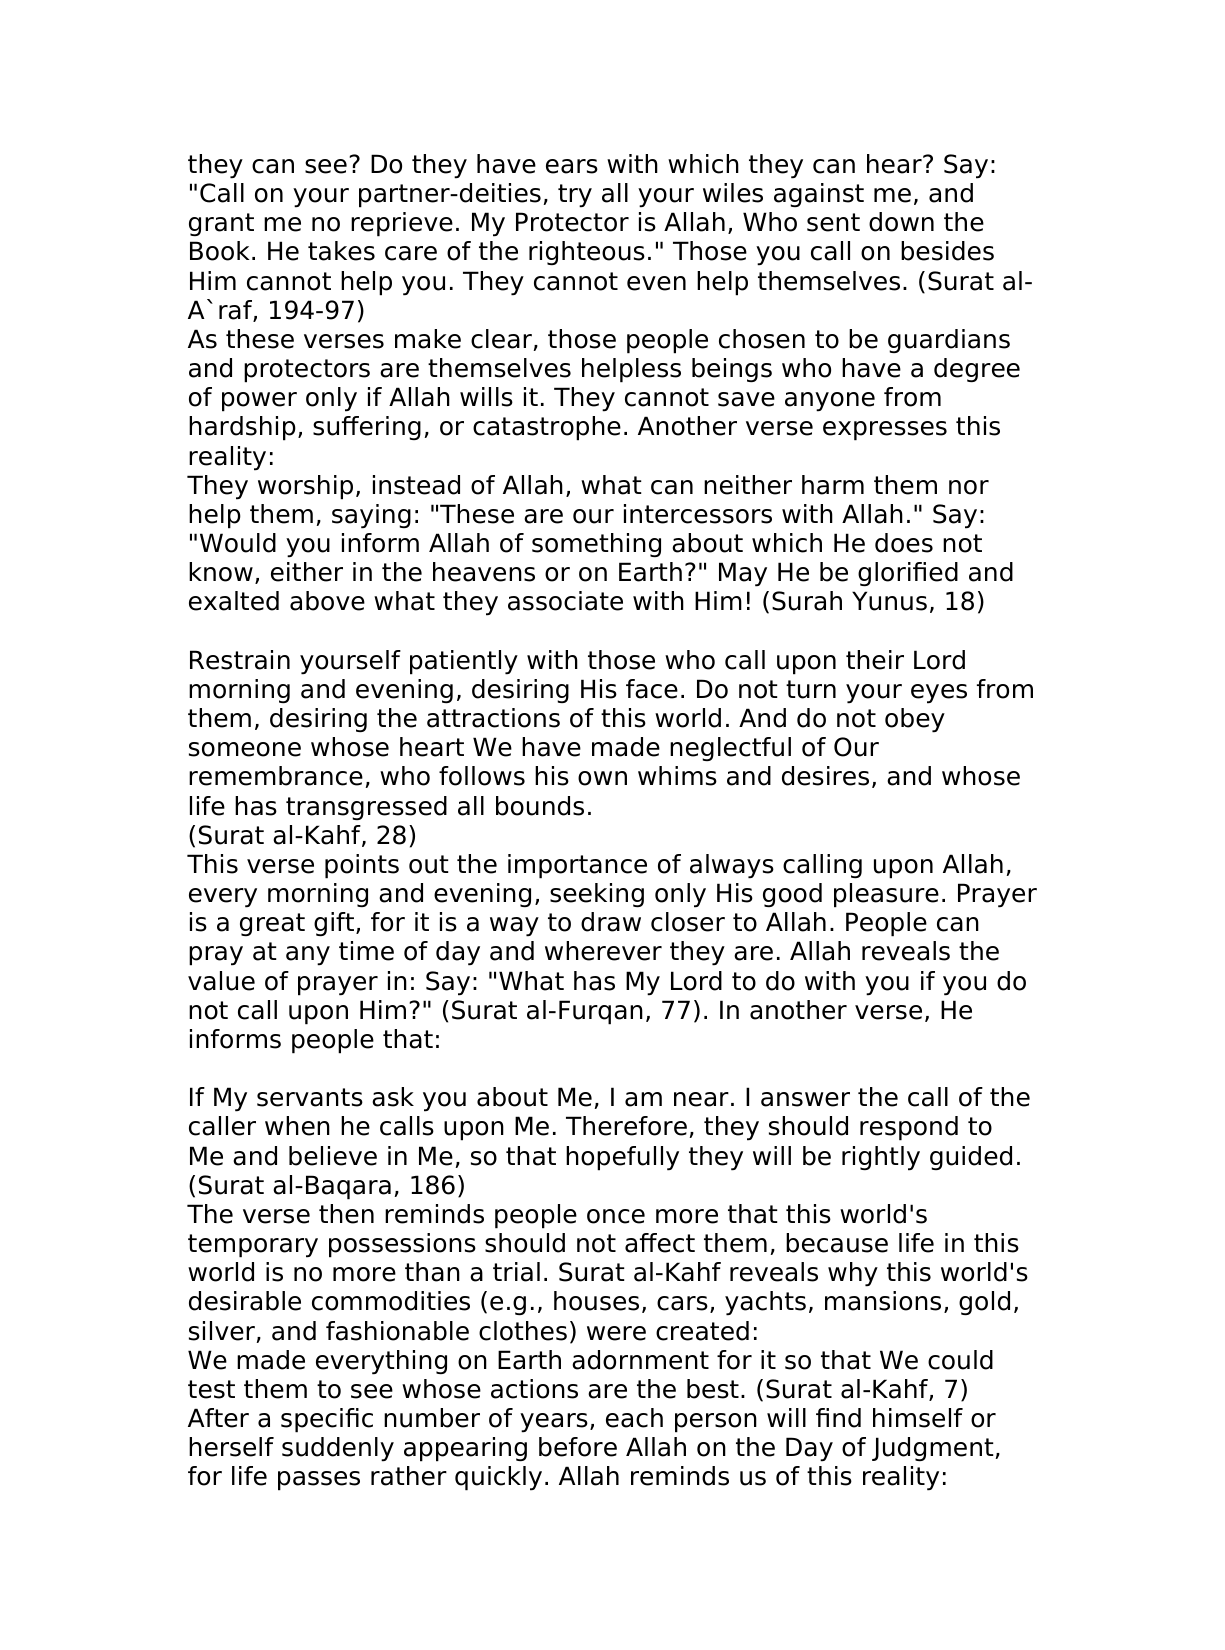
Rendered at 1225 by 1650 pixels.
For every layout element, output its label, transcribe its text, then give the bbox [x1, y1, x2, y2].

text they can see? Do they have ears with which they can hear? Say: "Call on your partner-deities, try all your wiles against me, and grant me no reprieve. My Protector is Allah, Who sent down the Book. He takes care of the righteous." Those you call on besides Him cannot help you. They cannot even help themselves. (Surat al-A`raf, 194-97) [187, 150, 1037, 325]
text After a specific number of years, each person will find himself or herself suddenly appearing before Allah on the Day of Judgment, for life passes rather quickly. Allah reminds us of this reality: [187, 1404, 1037, 1492]
text Restrain yourself patiently with those who call upon their Lord morning and evening, desiring His face. Do not turn your eyes from them, desiring the attractions of this world. And do not obey someone whose heart We have made neglectful of Our remembrance, who follows his own whims and desires, and whose life has transgressed all bounds. [187, 646, 1037, 821]
text They worship, instead of Allah, what can neither harm them nor help them, saying: "These are our intercessors with Allah." Say: "Would you inform Allah of something about which He does not know, either in the heavens or on Earth?" May He be glorified and exalted above what they associate with Him! (Surah Yunus, 18) [187, 471, 1037, 617]
text (Surat al-Kahf, 28) [187, 821, 1037, 850]
text As these verses make clear, those people chosen to be guardians and protectors are themselves helpless beings who have a degree of power only if Allah wills it. They cannot save anyone from hardship, suffering, or catastrophe. Another verse expresses this reality: [187, 325, 1037, 471]
text If My servants ask you about Me, I am near. I answer the call of the caller when he calls upon Me. Therefore, they should respond to Me and believe in Me, so that hopefully they will be rightly guided. (Surat al-Baqara, 186) [187, 1083, 1037, 1200]
text We made everything on Earth adornment for it so that We could test them to see whose actions are the best. (Surat al-Kahf, 7) [187, 1346, 1037, 1404]
text The verse then reminds people once more that this world's temporary possessions should not affect them, because life in this world is no more than a trial. Surat al-Kahf reveals why this world's desirable commodities (e.g., houses, cars, yachts, mansions, gold, silver, and fashionable clothes) were created: [187, 1200, 1037, 1346]
text This verse points out the importance of always calling upon Allah, every morning and evening, seeking only His good pleasure. Prayer is a great gift, for it is a way to draw closer to Allah. People can pray at any time of day and wherever they are. Allah reveals the value of prayer in: Say: "What has My Lord to do with you if you do not call upon Him?" (Surat al-Furqan, 77). In another verse, He informs people that: [187, 850, 1037, 1054]
